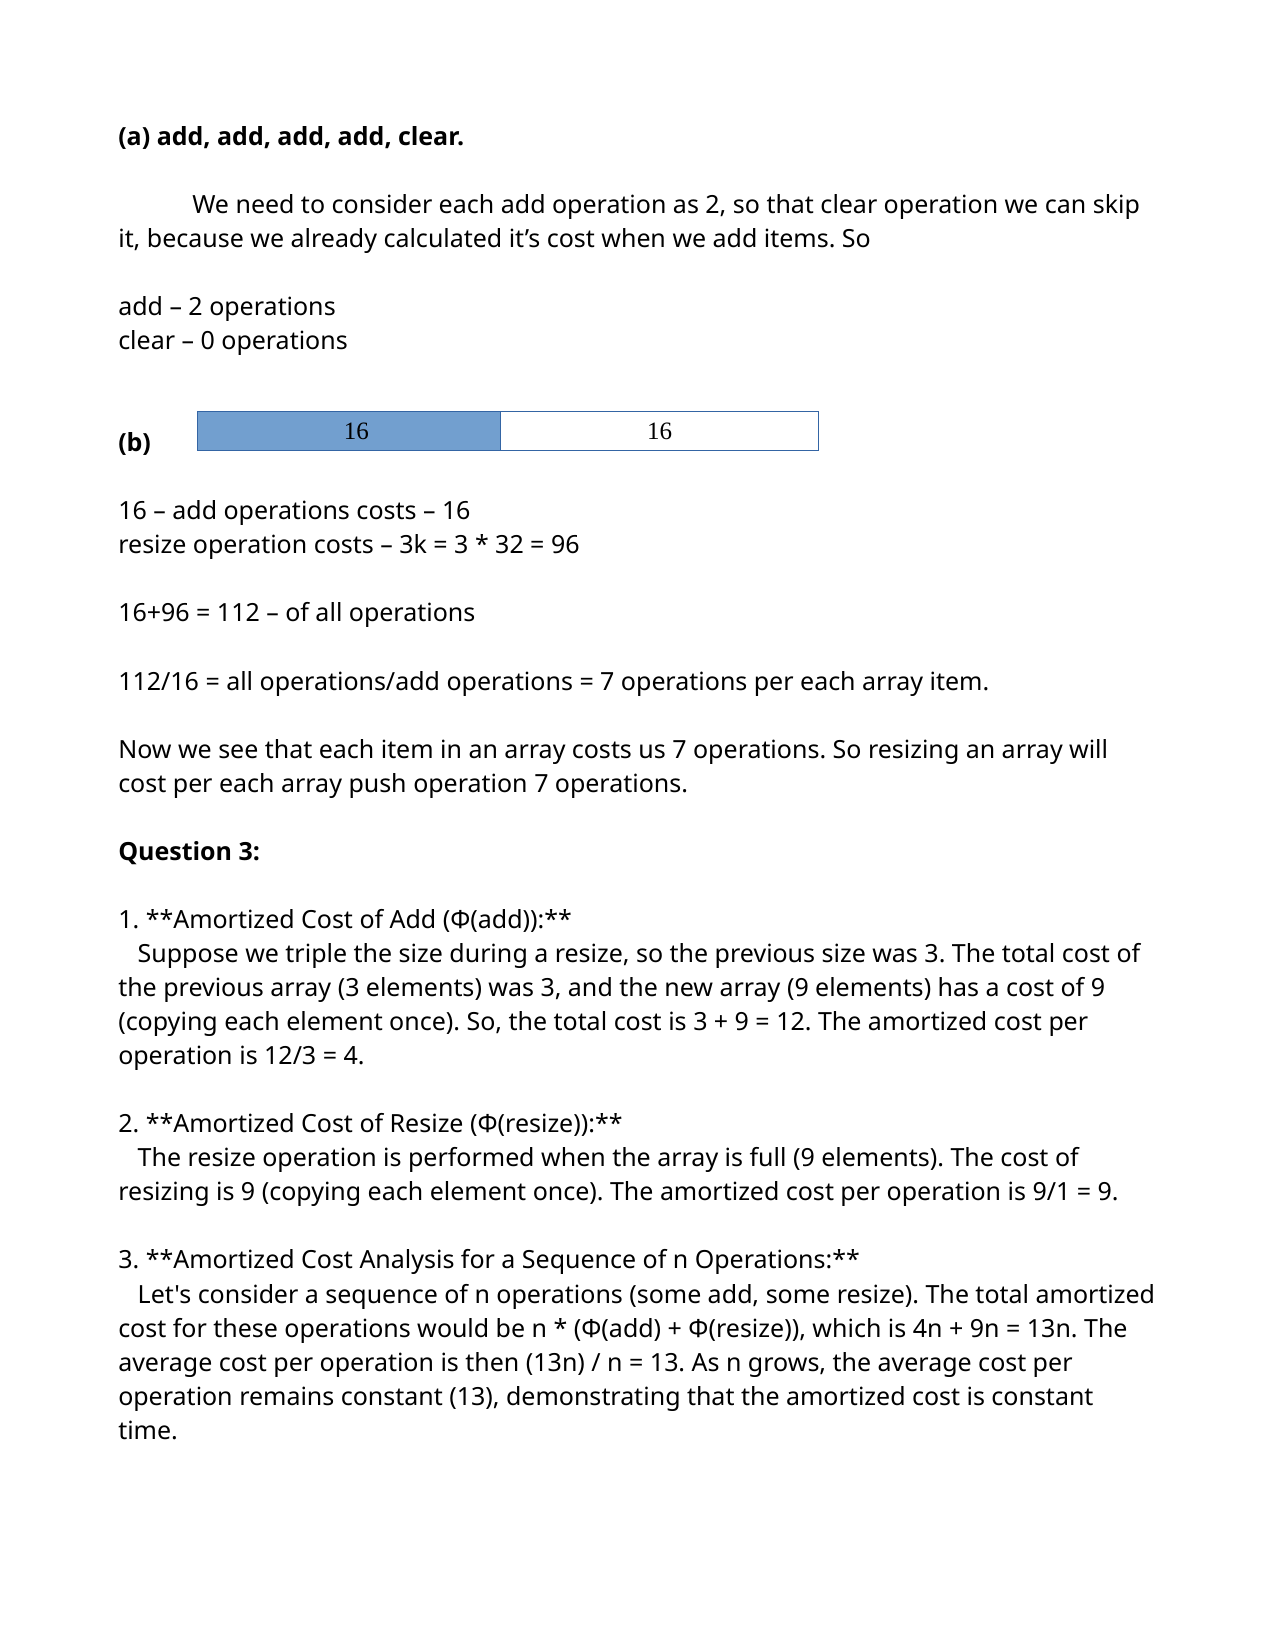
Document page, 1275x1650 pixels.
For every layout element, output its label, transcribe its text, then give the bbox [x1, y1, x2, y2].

text 112/16 = all operations/add operations = 7 operations per each array item. [118, 663, 1157, 697]
text clear – 0 operations [118, 322, 1157, 357]
text 16+96 = 112 – of all operations [118, 595, 1157, 629]
text 16 – add operations costs – 16 [118, 493, 1157, 527]
text Suppose we triple the size during a resize, so the previous size was 3. The total cost of the previous array (3 elements) was 3, and the new array (9 elements) has a cost of 9 (copying each element once). So, the total cost is 3 + 9 = 12. The amortized cost per operation is 12/3 = 4. [118, 936, 1157, 1072]
text (b) [118, 425, 1157, 493]
text add – 2 operations [118, 288, 1157, 322]
text (a) add, add, add, add, clear. [118, 118, 1157, 152]
text Let's consider a sequence of n operations (some add, some resize). The total amortized cost for these operations would be n * (Φ(add) + Φ(resize)), which is 4n + 9n = 13n. The average cost per operation is then (13n) / n = 13. As n grows, the average cost per operation remains constant (13), demonstrating that the amortized cost is constant time. [118, 1276, 1157, 1447]
text We need to consider each add operation as 2, so that clear operation we can skip it, because we already calculated it’s cost when we add items. So [118, 186, 1157, 254]
text The resize operation is performed when the array is full (9 elements). The cost of resizing is 9 (copying each element once). The amortized cost per operation is 9/1 = 9. [118, 1140, 1157, 1208]
text resize operation costs – 3k = 3 * 32 = 96 [118, 527, 1157, 561]
text 2. **Amortized Cost of Resize (Φ(resize)):** [118, 1106, 1157, 1140]
text Now we see that each item in an array costs us 7 operations. So resizing an array will cost per each array push operation 7 operations. [118, 731, 1157, 799]
text 3. **Amortized Cost Analysis for a Sequence of n Operations:** [118, 1242, 1157, 1276]
text 1. **Amortized Cost of Add (Φ(add)):** [118, 902, 1157, 936]
text Question 3: [118, 833, 1157, 867]
